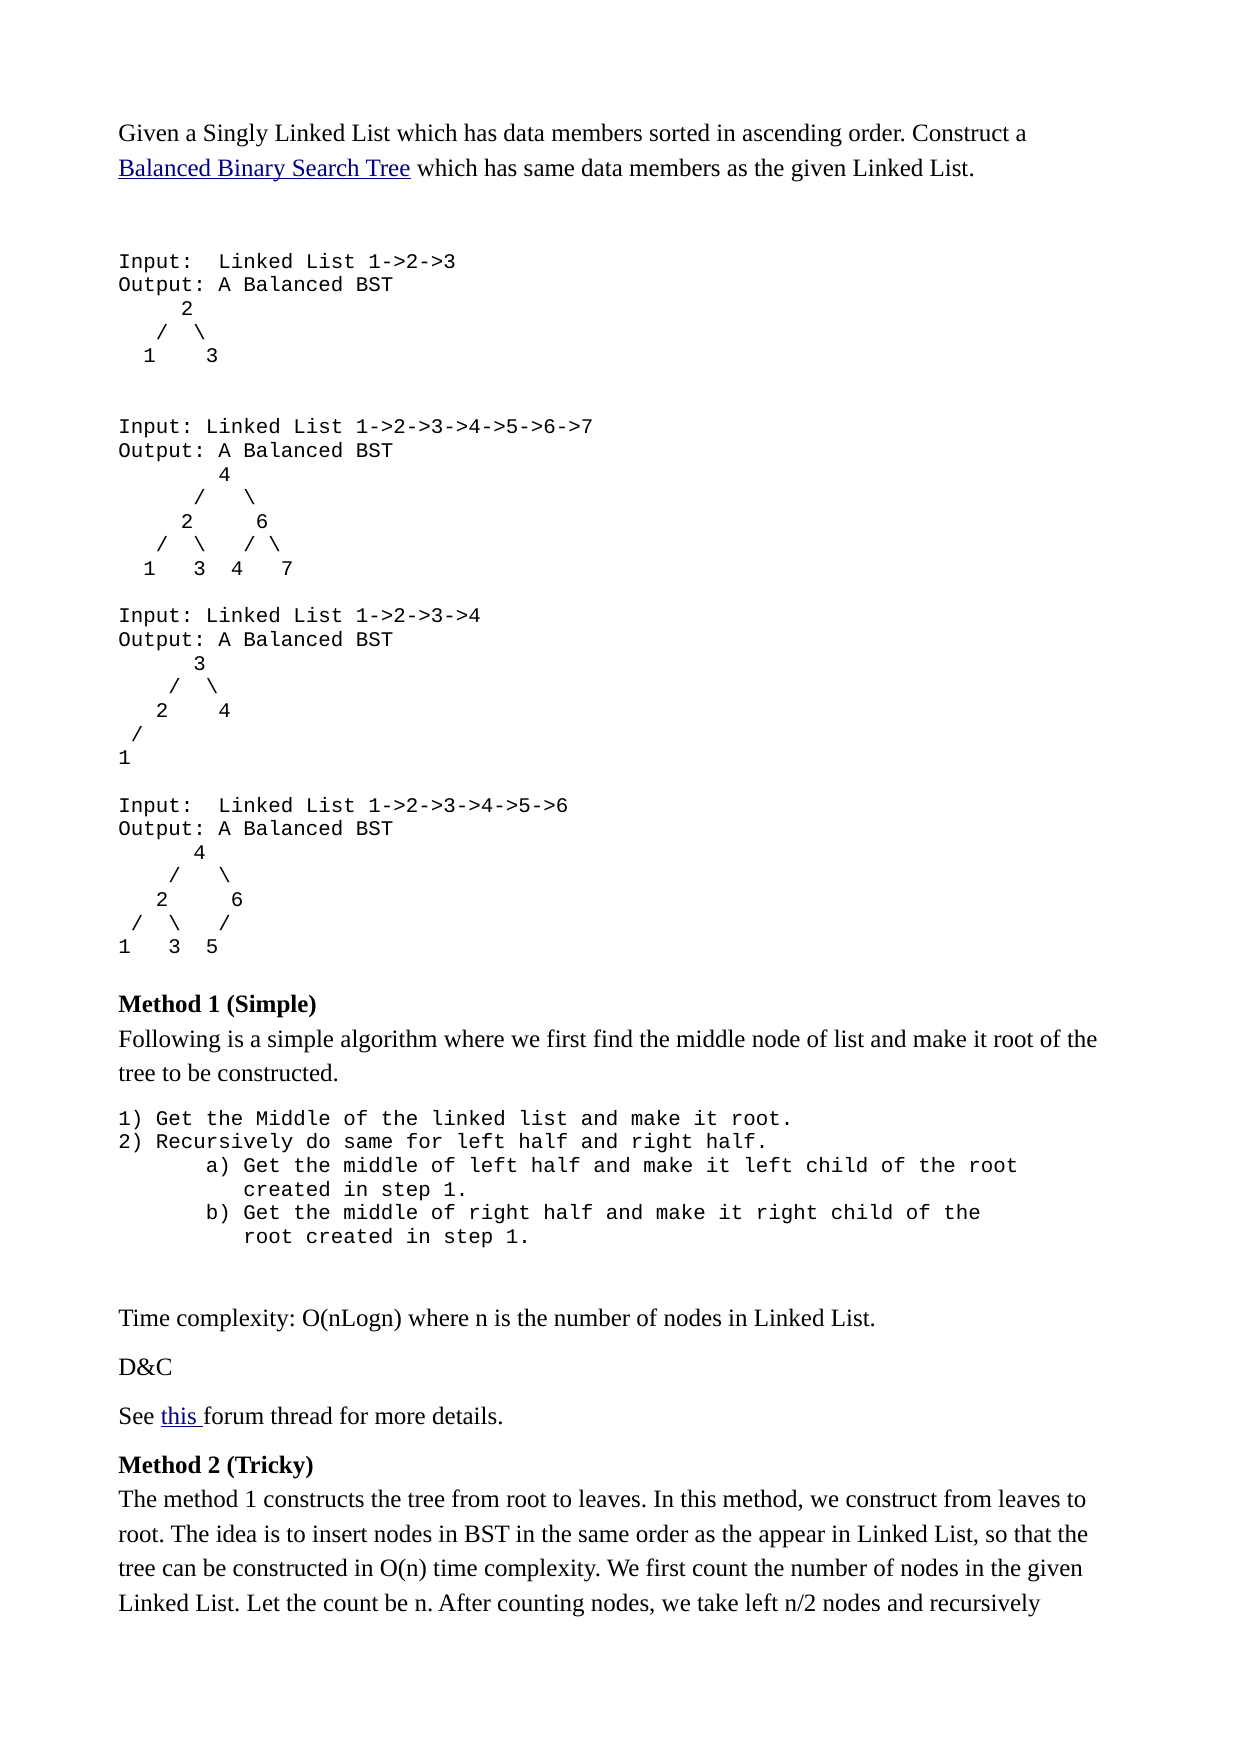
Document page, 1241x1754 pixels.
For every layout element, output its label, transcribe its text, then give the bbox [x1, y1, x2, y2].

text 2 4 [118, 700, 1122, 724]
text / \ [118, 487, 1122, 511]
text 2 6 [118, 511, 1122, 534]
text a) Get the middle of left half and make it left child of the root [118, 1155, 1122, 1178]
text / \ [118, 676, 1122, 700]
text / \ [118, 866, 1122, 889]
text D&C [118, 1352, 1122, 1380]
text Given a Singly Linked List which has data members sorted in ascending order. Construct a Balanced Binary Search Tree which has same data members as the given Linked List. [118, 118, 1122, 181]
text Input: Linked List 1->2->3->4->5->6 [118, 794, 1122, 818]
text 3 [118, 653, 1122, 676]
text Input: Linked List 1->2->3 [118, 251, 1122, 274]
text Input: Linked List 1->2->3->4->5->6->7 [118, 416, 1122, 440]
text Method 1 (Simple) Following is a simple algorithm where we first find the middle node of list and make it root of the tree to be constructed. [118, 989, 1122, 1087]
text 4 [118, 842, 1122, 866]
text / [118, 724, 1122, 747]
text 1 3 4 7 [118, 558, 1122, 582]
text See this forum thread for more details. [118, 1401, 1122, 1429]
text Output: A Balanced BST [118, 629, 1122, 653]
text 4 [118, 463, 1122, 487]
text 2 [118, 298, 1122, 322]
text 1 3 [118, 345, 1122, 369]
text 1 3 5 [118, 936, 1122, 960]
text 1) Get the Middle of the linked list and make it root. [118, 1108, 1122, 1131]
text Output: A Balanced BST [118, 274, 1122, 298]
text / \ / [118, 913, 1122, 936]
text / \ / \ [118, 534, 1122, 558]
text 2 6 [118, 889, 1122, 913]
text Time complexity: O(nLogn) where n is the number of nodes in Linked List. [118, 1303, 1122, 1331]
text 2) Recursively do same for left half and right half. [118, 1131, 1122, 1155]
text Method 2 (Tricky) The method 1 constructs the tree from root to leaves. In this method, we construct from leaves to root. The idea is to insert nodes in BST in the same order as the appear in Linked List, so that the tree can be constructed in O(n) time complexity. We first count the number of nodes in the given Linked List. Let the count be n. After counting nodes, we take left n/2 nodes and recursively [118, 1450, 1122, 1616]
text created in step 1. [118, 1178, 1122, 1202]
text Input: Linked List 1->2->3->4 [118, 605, 1122, 629]
text / \ [118, 322, 1122, 345]
text root created in step 1. [118, 1226, 1122, 1249]
text Output: A Balanced BST [118, 440, 1122, 463]
text b) Get the middle of right half and make it right child of the [118, 1202, 1122, 1226]
text 1 [118, 747, 1122, 771]
text Output: A Balanced BST [118, 818, 1122, 842]
